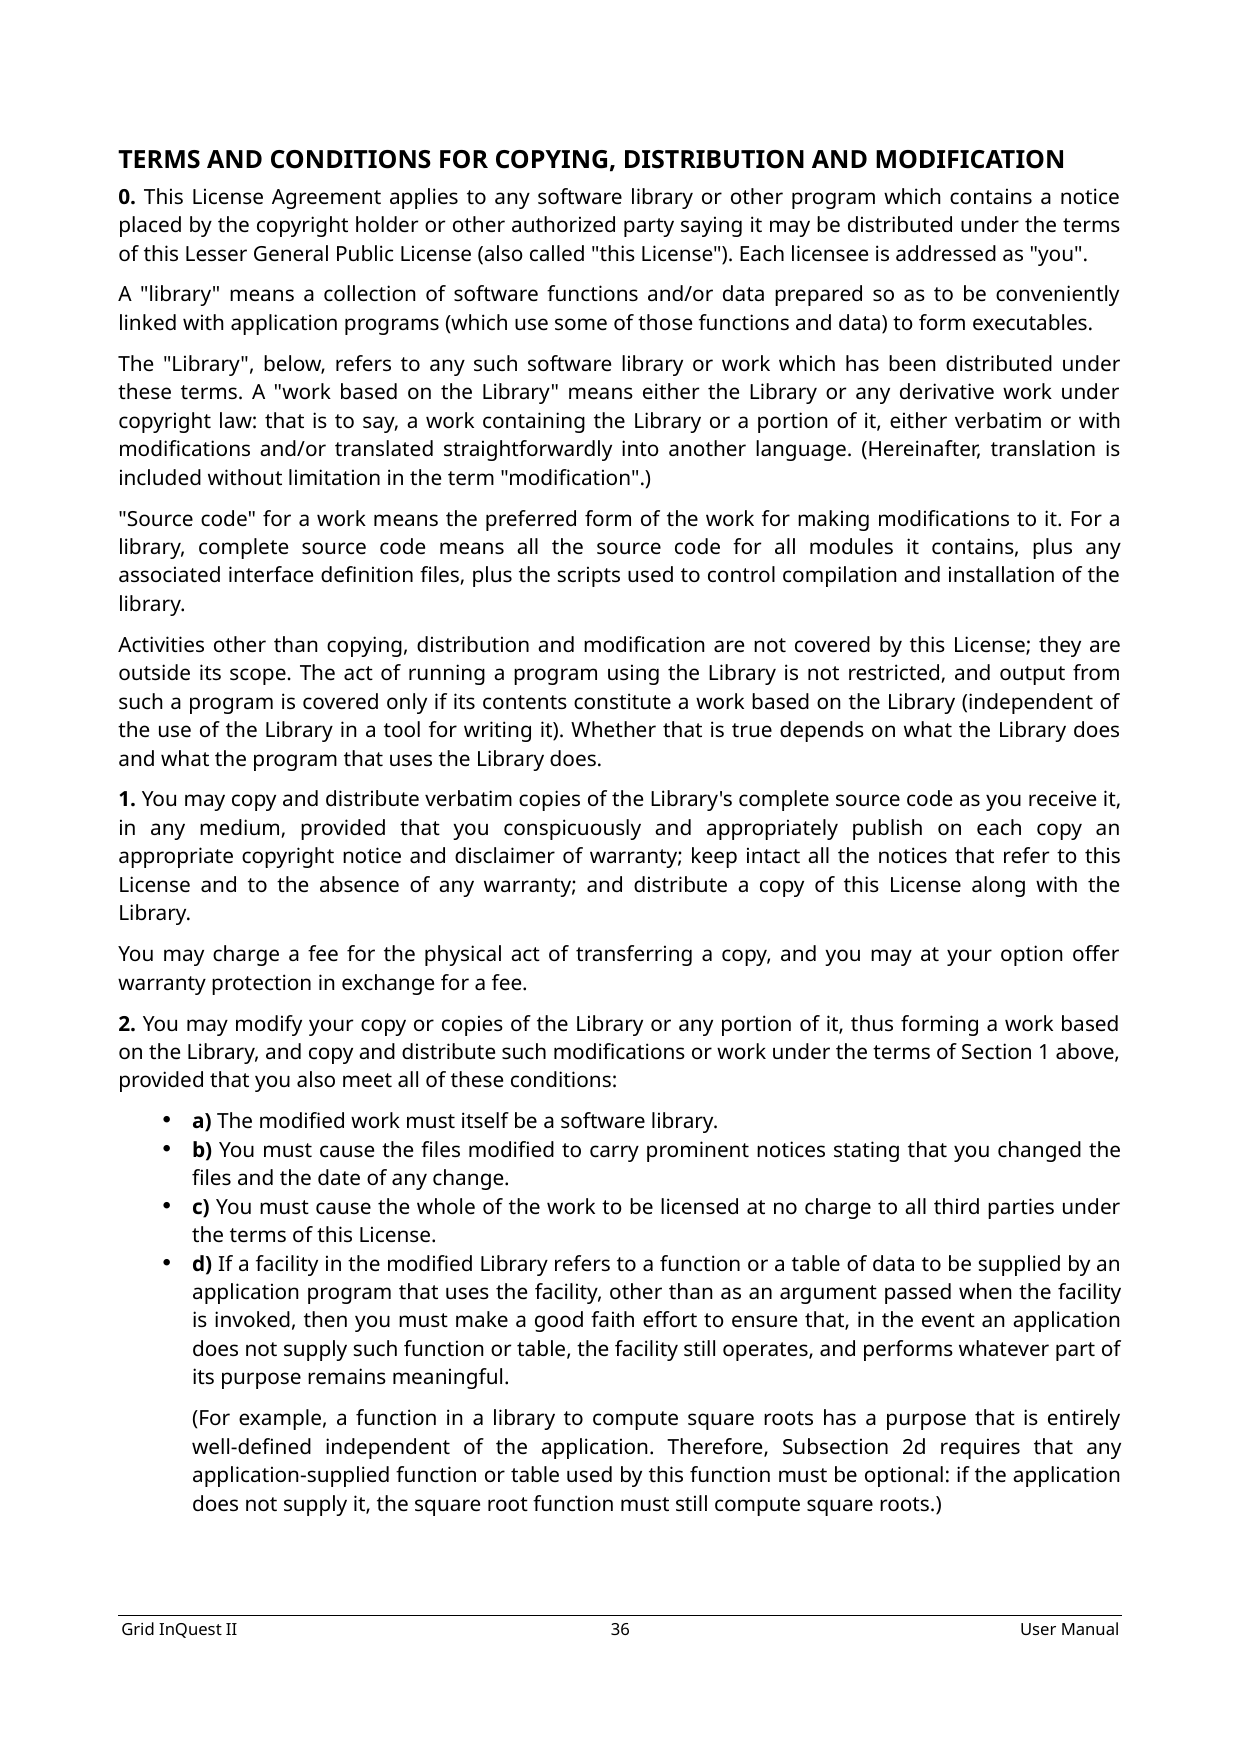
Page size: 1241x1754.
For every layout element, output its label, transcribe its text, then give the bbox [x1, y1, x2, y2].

list a) The modified work must itself be a software library. [162, 1106, 1122, 1135]
text You may charge a fee for the physical act of transferring a copy, and you may at your option offer warranty protection in exchange for a fee. [118, 939, 1122, 996]
text "Source code" for a work means the preferred form of the work for making modifications to it. For a library, complete source code means all the source code for all modules it contains, plus any associated interface definition files, plus the scripts used to control compilation and installation of the library. [118, 504, 1122, 617]
list d) If a facility in the modified Library refers to a function or a table of data to be supplied by an application program that uses the facility, other than as an argument passed when the facility is invoked, then you must make a good faith effort to ensure that, in the event an application does not supply such function or table, the facility still operates, and performs whatever part of its purpose remains meaningful. [162, 1249, 1122, 1391]
list c) You must cause the whole of the work to be licensed at no charge to all third parties under the terms of this License. [162, 1192, 1122, 1249]
text 0. This License Agreement applies to any software library or other program which contains a notice placed by the copyright holder or other authorized party saying it may be distributed under the terms of this Lesser General Public License (also called "this License"). Each licensee is addressed as "you". [118, 182, 1122, 267]
list (For example, a function in a library to compute square roots has a purpose that is entirely well-defined independent of the application. Therefore, Subsection 2d requires that any application-supplied function or table used by this function must be optional: if the application does not supply it, the square root function must still compute square roots.) [162, 1403, 1122, 1517]
subtitle TERMS AND CONDITIONS FOR COPYING, DISTRIBUTION AND MODIFICATION [118, 142, 1122, 176]
text Activities other than copying, distribution and modification are not covered by this License; they are outside its scope. The act of running a program using the Library is not restricted, and output from such a program is covered only if its contents constitute a work based on the Library (independent of the use of the Library in a tool for writing it). Whether that is true depends on what the Library does and what the program that uses the Library does. [118, 630, 1122, 772]
text 2. You may modify your copy or copies of the Library or any portion of it, thus forming a work based on the Library, and copy and distribute such modifications or work under the terms of Section 1 above, provided that you also meet all of these conditions: [118, 1009, 1122, 1094]
list b) You must cause the files modified to carry prominent notices stating that you changed the files and the date of any change. [162, 1135, 1122, 1192]
text A "library" means a collection of software functions and/or data prepared so as to be conveniently linked with application programs (which use some of those functions and data) to form executables. [118, 279, 1122, 336]
text The "Library", below, refers to any such software library or work which has been distributed under these terms. A "work based on the Library" means either the Library or any derivative work under copyright law: that is to say, a work containing the Library or a portion of it, either verbatim or with modifications and/or translated straightforwardly into another language. (Hereinafter, translation is included without limitation in the term "modification".) [118, 349, 1122, 491]
text 1. You may copy and distribute verbatim copies of the Library's complete source code as you receive it, in any medium, provided that you conspicuously and appropriately publish on each copy an appropriate copyright notice and disclaimer of warranty; keep intact all the notices that refer to this License and to the absence of any warranty; and distribute a copy of this License along with the Library. [118, 784, 1122, 927]
